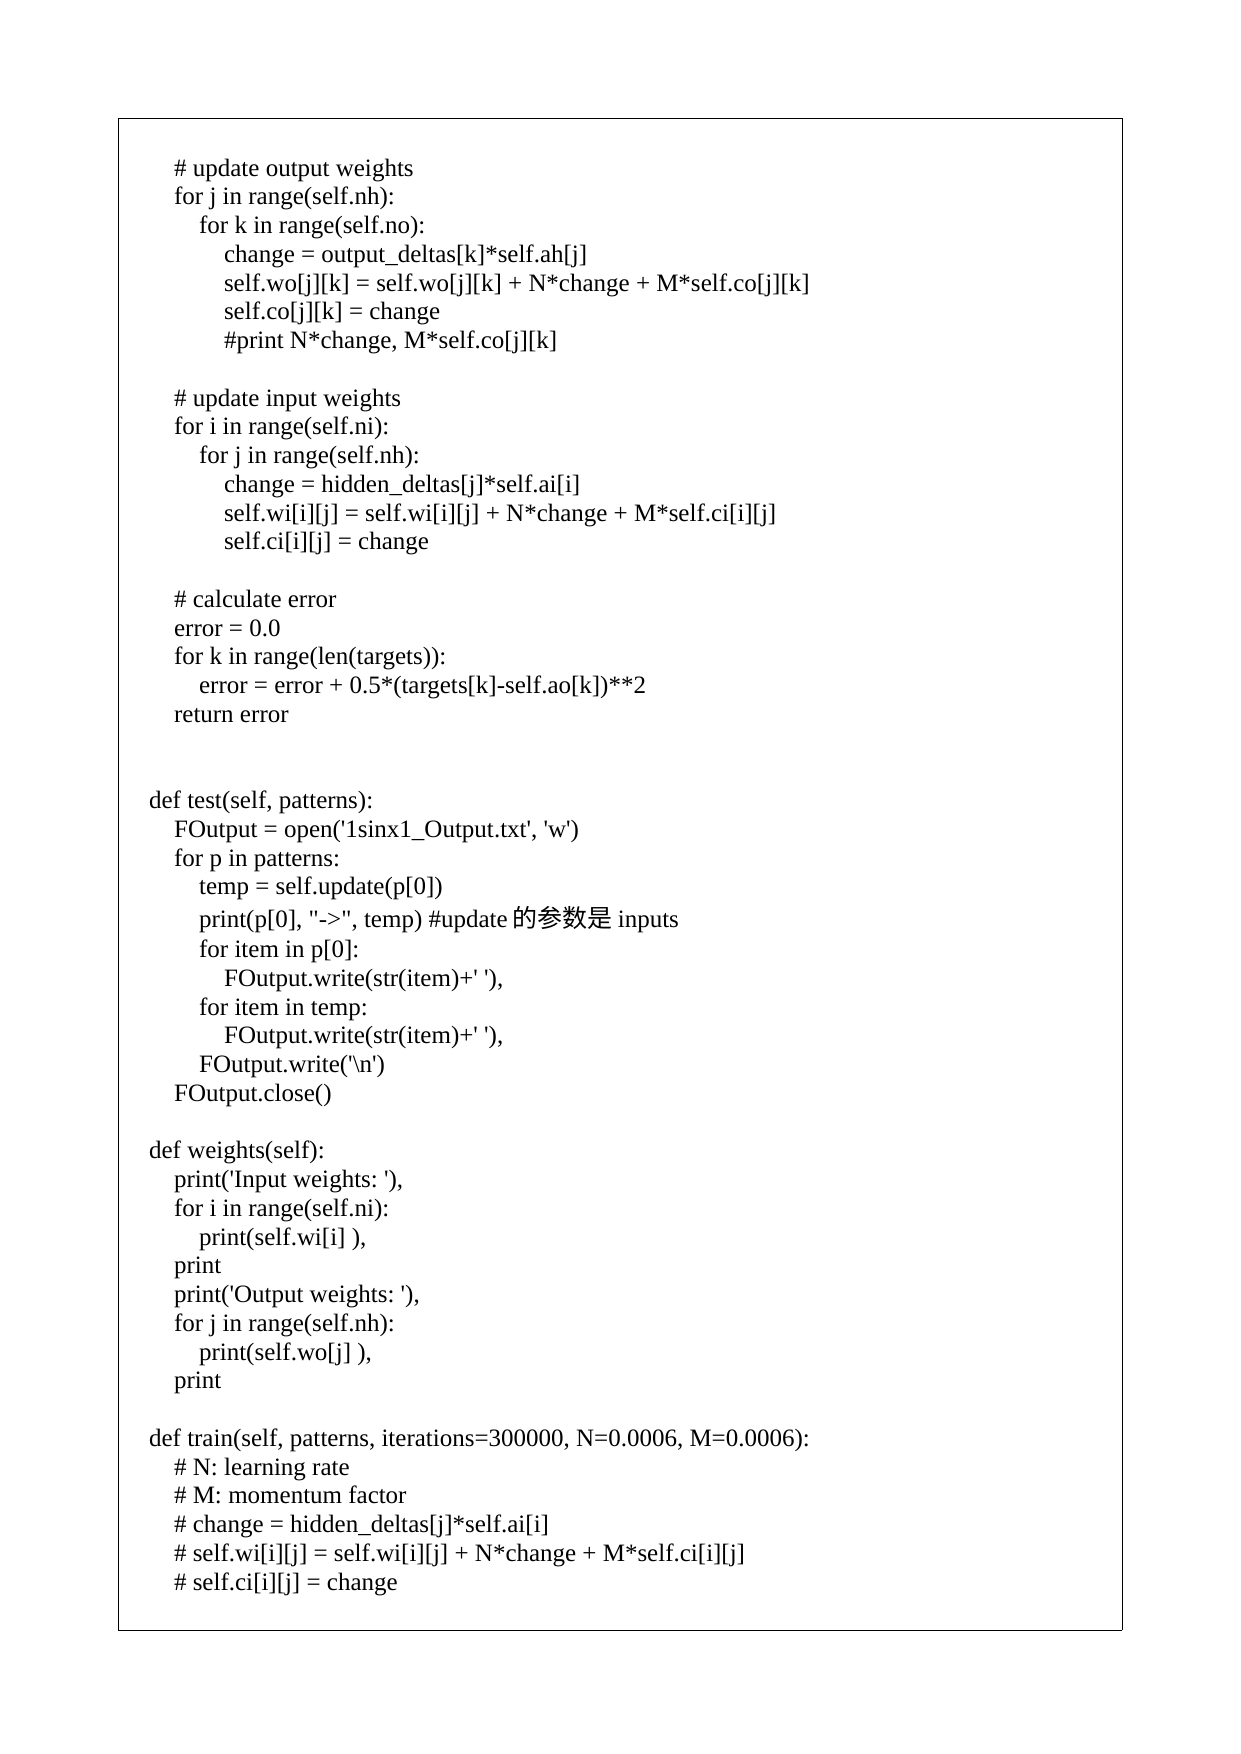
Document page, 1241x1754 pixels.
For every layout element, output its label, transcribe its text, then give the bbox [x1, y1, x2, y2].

table_cell # update output weights for j in range(self.nh): for k in range(self.no): change = output_deltas[k]*self.ah[j] self.wo[j][k] = self.wo[j][k] + N*change + M*self.co[j][k] self.co[j][k] = change #print N*change, M*self.co[j][k] # update input weights for i in range(self.ni): for j in range(self.nh): change = hidden_deltas[j]*self.ai[i] self.wi[i][j] = self.wi[i][j] + N*change + M*self.ci[i][j] self.ci[i][j] = change # calculate error error = 0.0 for k in range(len(targets)): error = error + 0.5*(targets[k]-self.ao[k])**2 return error def test(self, patterns): FOutput = open('1sinx1_Output.txt', 'w') for p in patterns: temp = self.update(p[0]) print(p[0], "->", temp) #update的参数是inputs for item in p[0]: FOutput.write(str(item)+' '), for item in temp: FOutput.write(str(item)+' '), FOutput.write('\n') FOutput.close() def weights(self): print('Input weights: '), for i in range(self.ni): print(self.wi[i] ), print print('Output weights: '), for j in range(self.nh): print(self.wo[j] ), print def train(self, patterns, iterations=300000, N=0.0006, M=0.0006): # N: learning rate # M: momentum factor # change = hidden_deltas[j]*self.ai[i] # self.wi[i][j] = self.wi[i][j] + N*change + M*self.ci[i][j] # self.ci[i][j] = change [119, 119, 1122, 1630]
